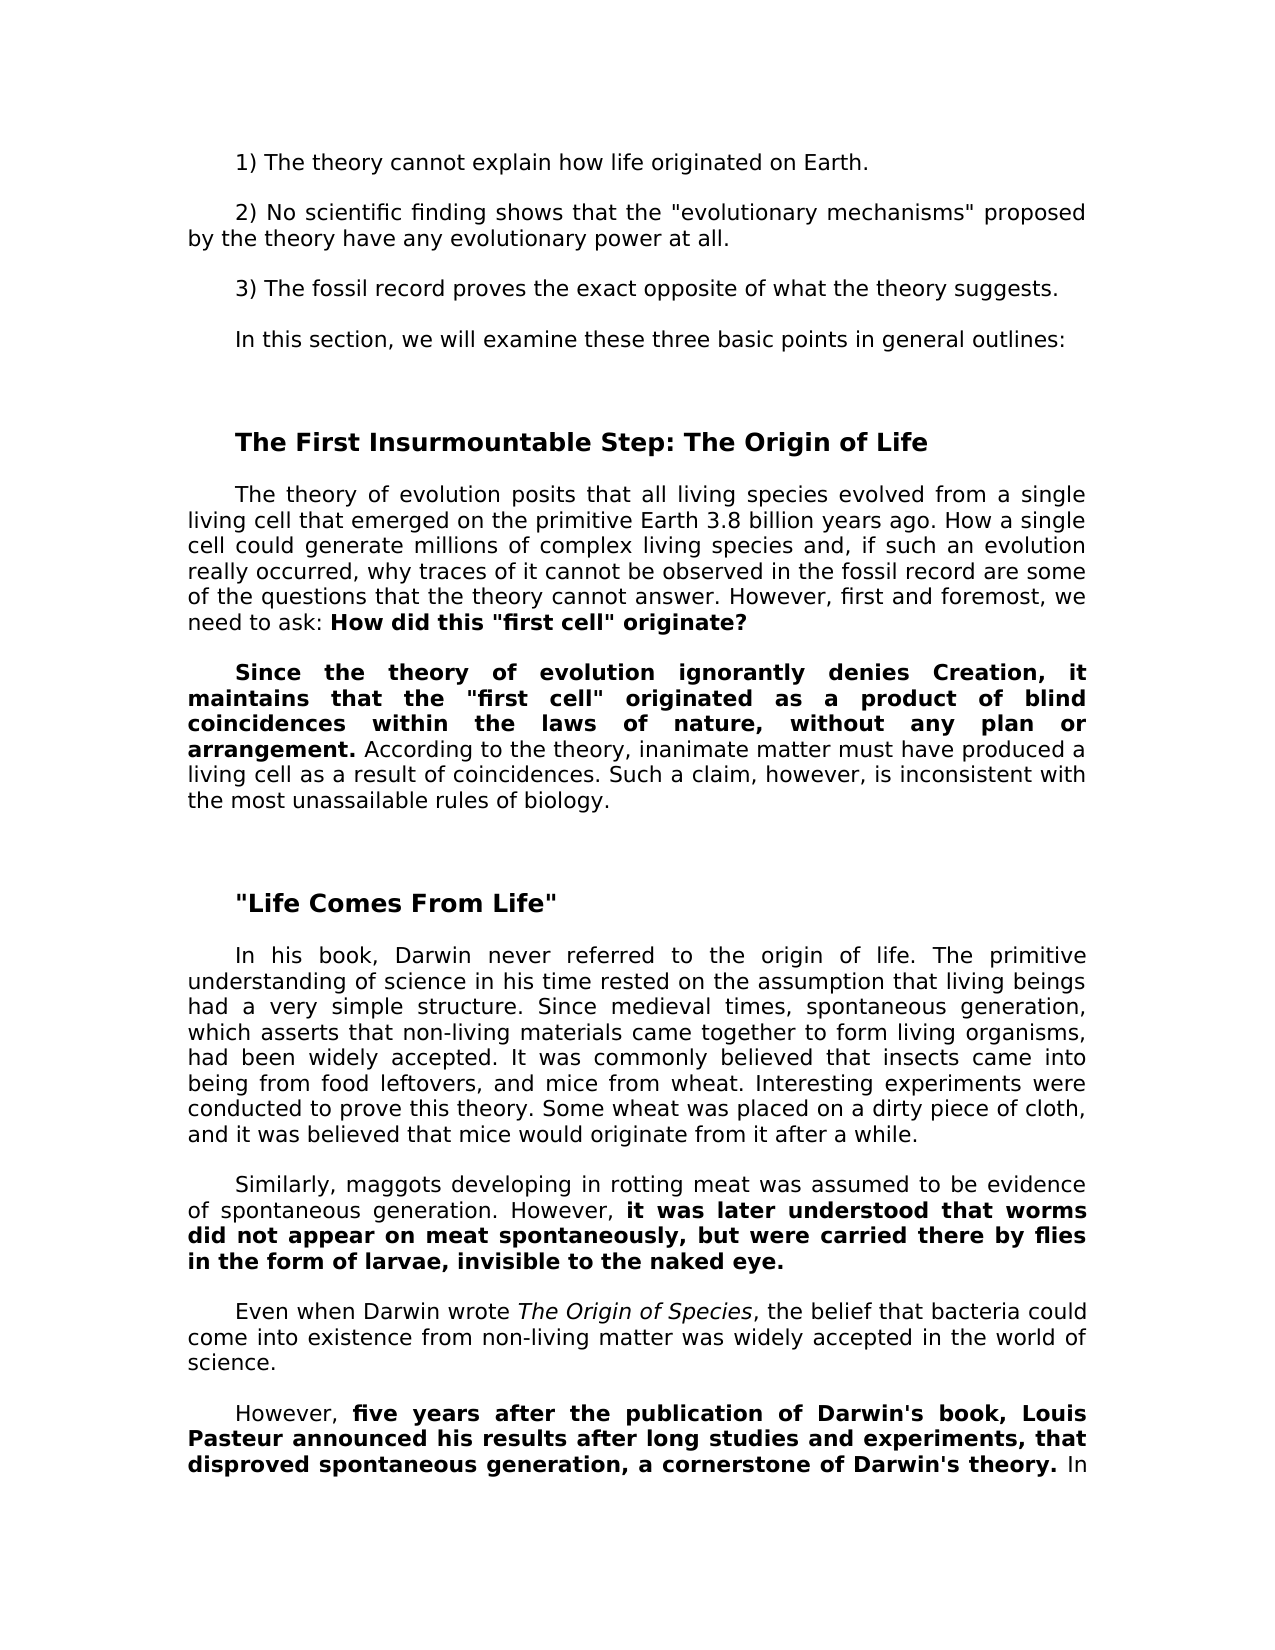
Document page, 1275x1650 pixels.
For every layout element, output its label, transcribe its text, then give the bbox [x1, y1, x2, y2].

text 3) The fossil record proves the exact opposite of what the theory suggests. [187, 277, 1087, 302]
text Even when Darwin wrote The Origin of Species, the belief that bacteria could come into existence from non-living matter was widely accepted in the world of science. [187, 1299, 1087, 1376]
text Since the theory of evolution ignorantly denies Creation, it maintains that the "first cell" originated as a product of blind coincidences within the laws of nature, without any plan or arrangement. According to the theory, inanimate matter must have produced a living cell as a result of coincidences. Such a claim, however, is inconsistent with the most unassailable rules of biology. [187, 660, 1087, 813]
text In this section, we will examine these three basic points in general outlines: [187, 327, 1087, 353]
text Similarly, maggots developing in rotting meat was assumed to be evidence of spontaneous generation. However, it was later understood that worms did not appear on meat spontaneously, but were carried there by flies in the form of larvae, invisible to the naked eye. [187, 1172, 1087, 1274]
text "Life Comes From Life" [187, 889, 1087, 918]
text The First Insurmountable Step: The Origin of Life [187, 428, 1087, 457]
text 1) The theory cannot explain how life originated on Earth. [187, 150, 1087, 176]
text 2) No scientific finding shows that the "evolutionary mechanisms" proposed by the theory have any evolutionary power at all. [187, 201, 1087, 252]
text In his book, Darwin never referred to the origin of life. The primitive understanding of science in his time rested on the assumption that living beings had a very simple structure. Since medieval times, spontaneous generation, which asserts that non-living materials came together to form living organisms, had been widely accepted. It was commonly believed that insects came into being from food leftovers, and mice from wheat. Interesting experiments were conducted to prove this theory. Some wheat was placed on a dirty piece of cloth, and it was believed that mice would originate from it after a while. [187, 943, 1087, 1147]
text The theory of evolution posits that all living species evolved from a single living cell that emerged on the primitive Earth 3.8 billion years ago. How a single cell could generate millions of complex living species and, if such an evolution really occurred, why traces of it cannot be observed in the fossil record are some of the questions that the theory cannot answer. However, first and foremost, we need to ask: How did this "first cell" originate? [187, 482, 1087, 635]
text However, five years after the publication of Darwin's book, Louis Pasteur announced his results after long studies and experiments, that disproved spontaneous generation, a cornerstone of Darwin's theory. In [187, 1401, 1087, 1478]
